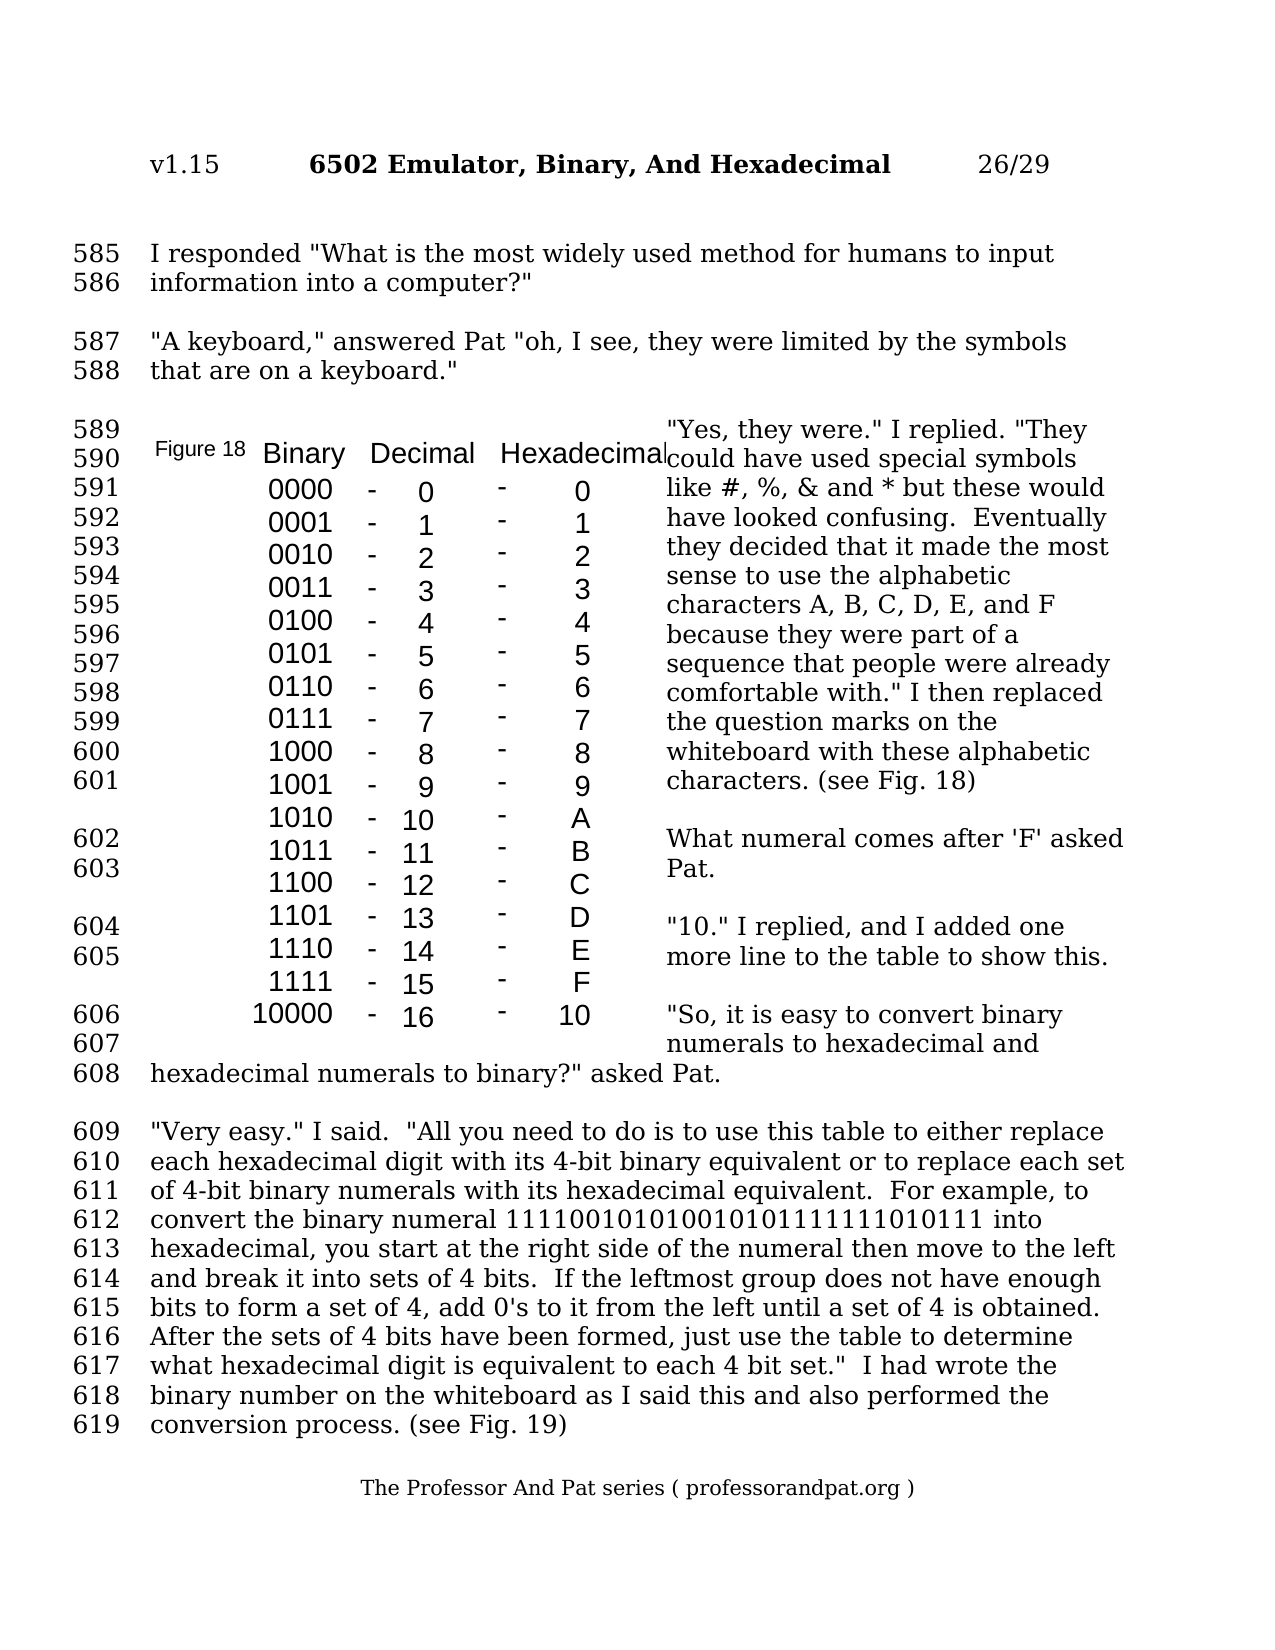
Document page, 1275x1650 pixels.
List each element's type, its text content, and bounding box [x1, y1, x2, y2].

text "Very easy." I said. "All you need to do is to use this table to either replace each hexadecimal digit with its 4-bit binary equivalent or to replace each set of 4-bit binary numerals with its hexadecimal equivalent. For example, to convert the binary numeral 111100101010010101111111010111 into hexadecimal, you start at the right side of the numeral then move to the left and break it into sets of 4 bits. If the leftmost group does not have enough bits to form a set of 4, add 0's to it from the left until a set of 4 is obtained. After the sets of 4 bits have been formed, just use the table to determine what hexadecimal digit is equivalent to each 4 bit set." I had wrote the binary number on the whiteboard as I said this and also performed the conversion process. (see Fig. 19) [150, 1117, 1125, 1439]
text What numeral comes after 'F' asked Pat. [150, 825, 1125, 883]
text "A keyboard," answered Pat "oh, I see, they were limited by the symbols that are on a keyboard." [150, 327, 1125, 386]
text "10." I replied, and I added one more line to the table to show this. [150, 912, 1125, 971]
text "Yes, they were." I replied. "They could have used special symbols like #, %, & and * but these would have looked confusing. Eventually they decided that it made the most sense to use the alphabetic characters A, B, C, D, E, and F because they were part of a sequence that people were already comfortable with." I then replaced the question marks on the whiteboard with these alphabetic characters. (see Fig. 18) [150, 415, 1125, 795]
text "So, it is easy to convert binary numerals to hexadecimal and hexadecimal numerals to binary?" asked Pat. [150, 1000, 1125, 1088]
text I responded "What is the most widely used method for humans to input information into a computer?" [150, 239, 1125, 298]
